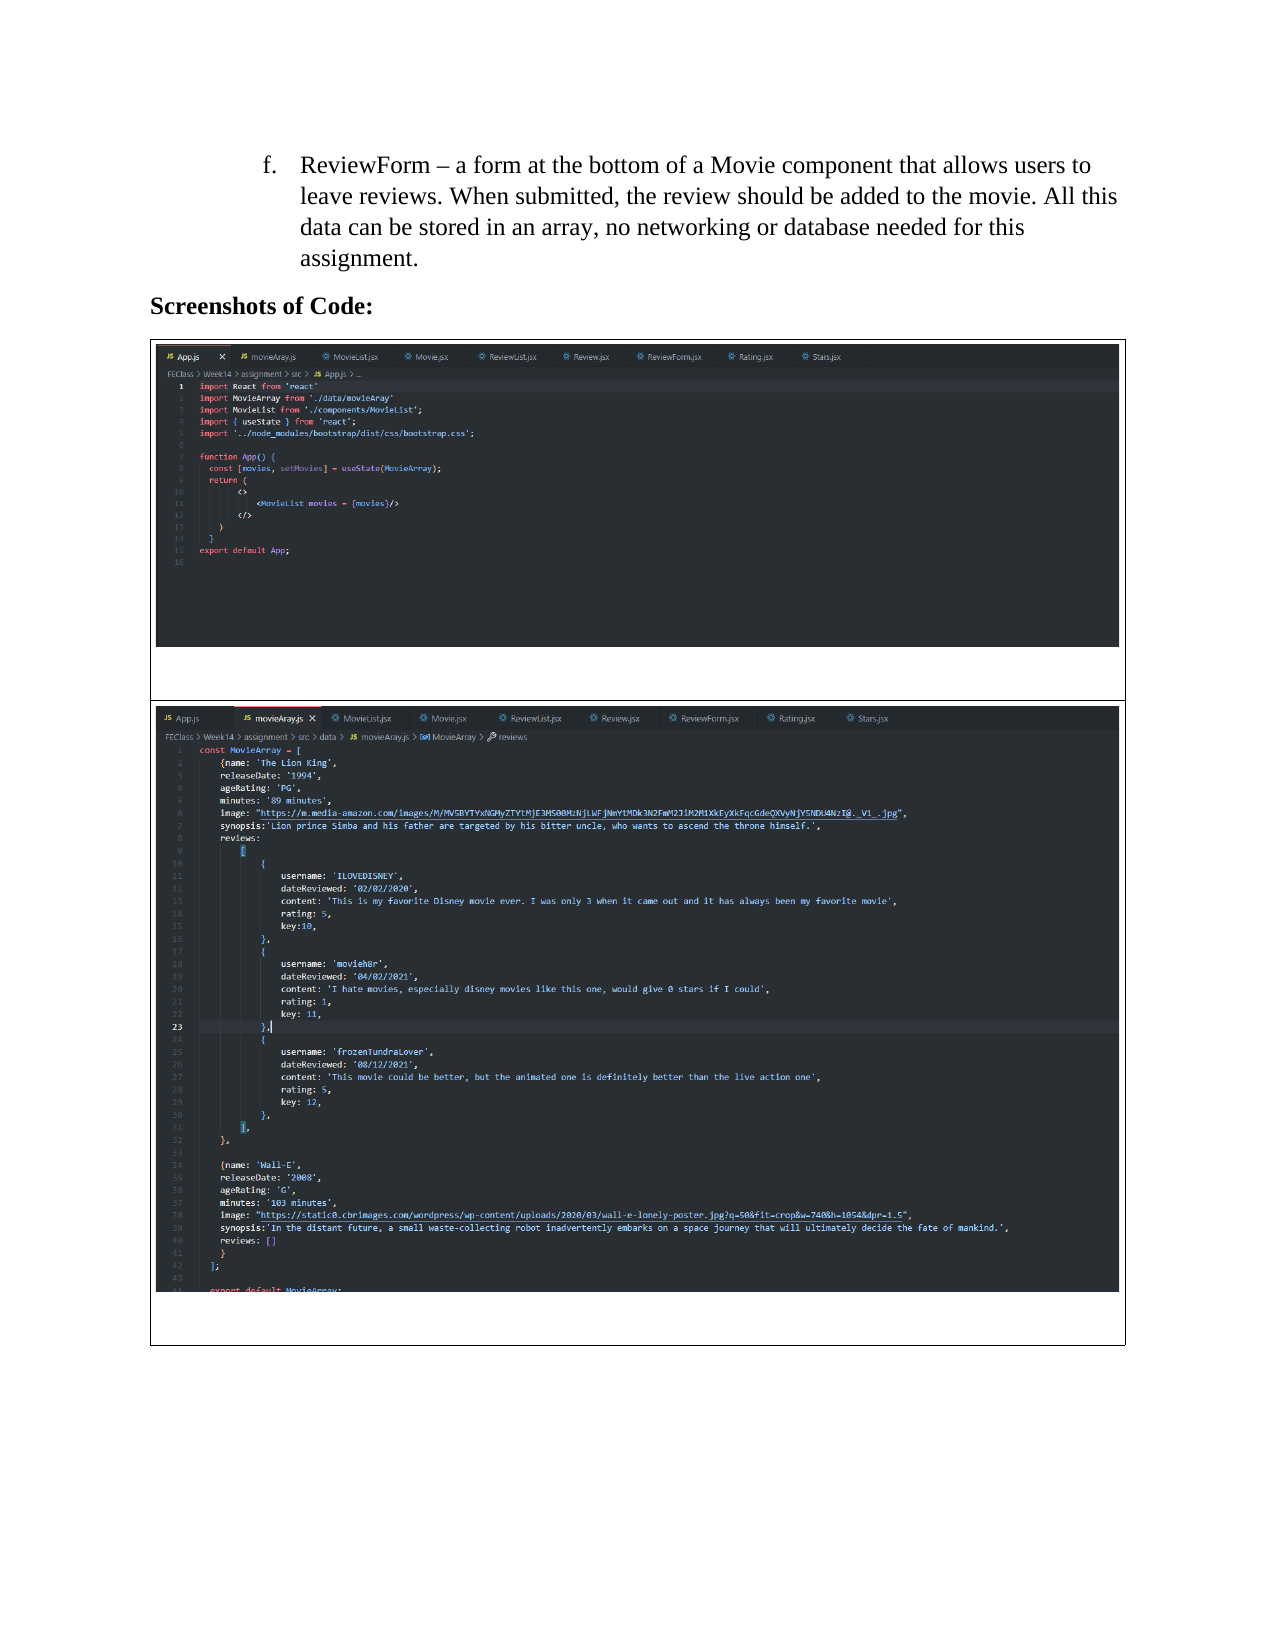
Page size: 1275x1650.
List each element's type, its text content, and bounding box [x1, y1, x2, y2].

text Screenshots of Code: [150, 291, 1125, 319]
list ReviewForm – a form at the bottom of a Movie component that allows users to leave reviews. When submitted, the review should be added to the movie. All this data can be stored in an array, no networking or database needed for this assignment. [262, 150, 1125, 272]
table_cell [151, 701, 1125, 1345]
table_header [151, 340, 1125, 700]
picture [155, 706, 1120, 1292]
picture [155, 344, 1120, 647]
